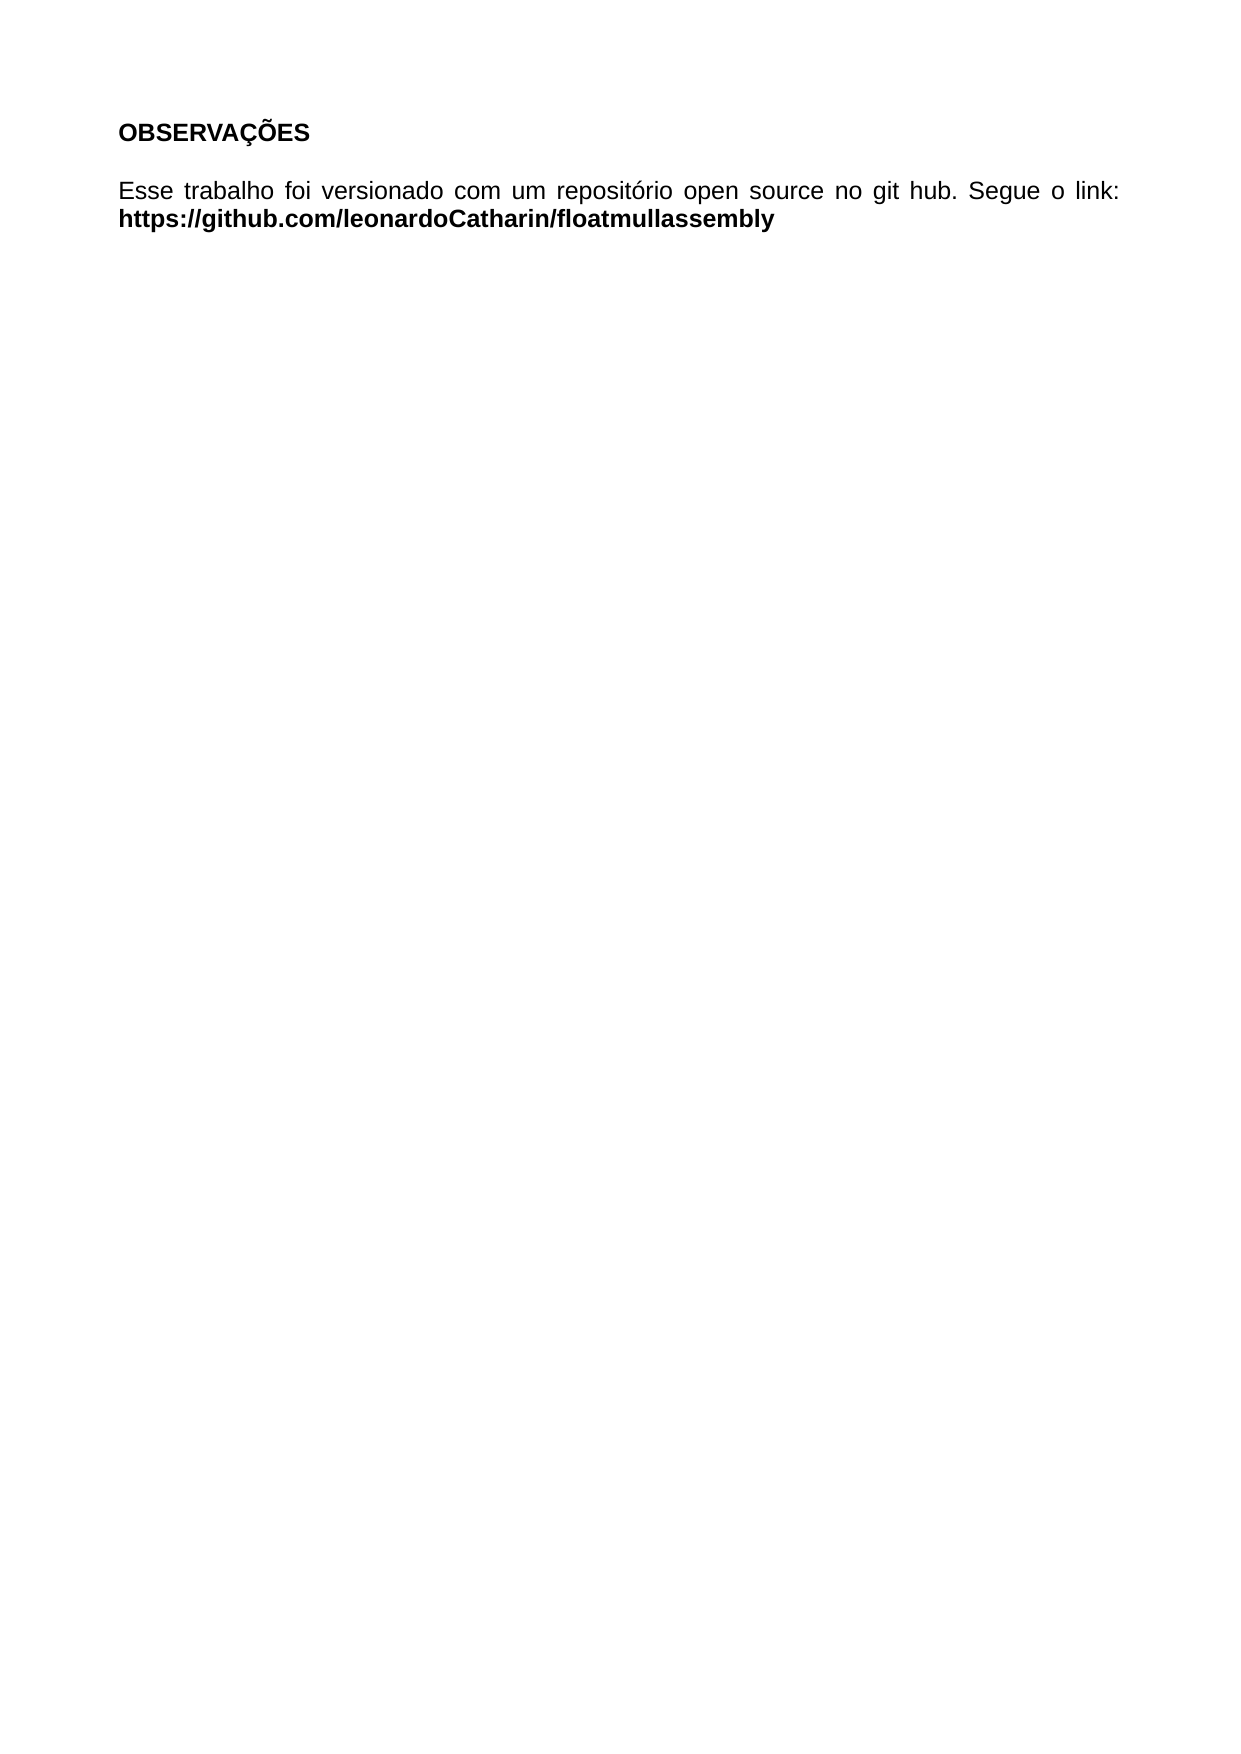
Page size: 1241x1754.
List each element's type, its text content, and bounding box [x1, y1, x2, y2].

text Esse trabalho foi versionado com um repositório open source no git hub. Segue o link: https://github.com/leonardoCatharin/floatmullassembly [118, 176, 1122, 233]
text OBSERVAÇÕES [118, 118, 1122, 147]
